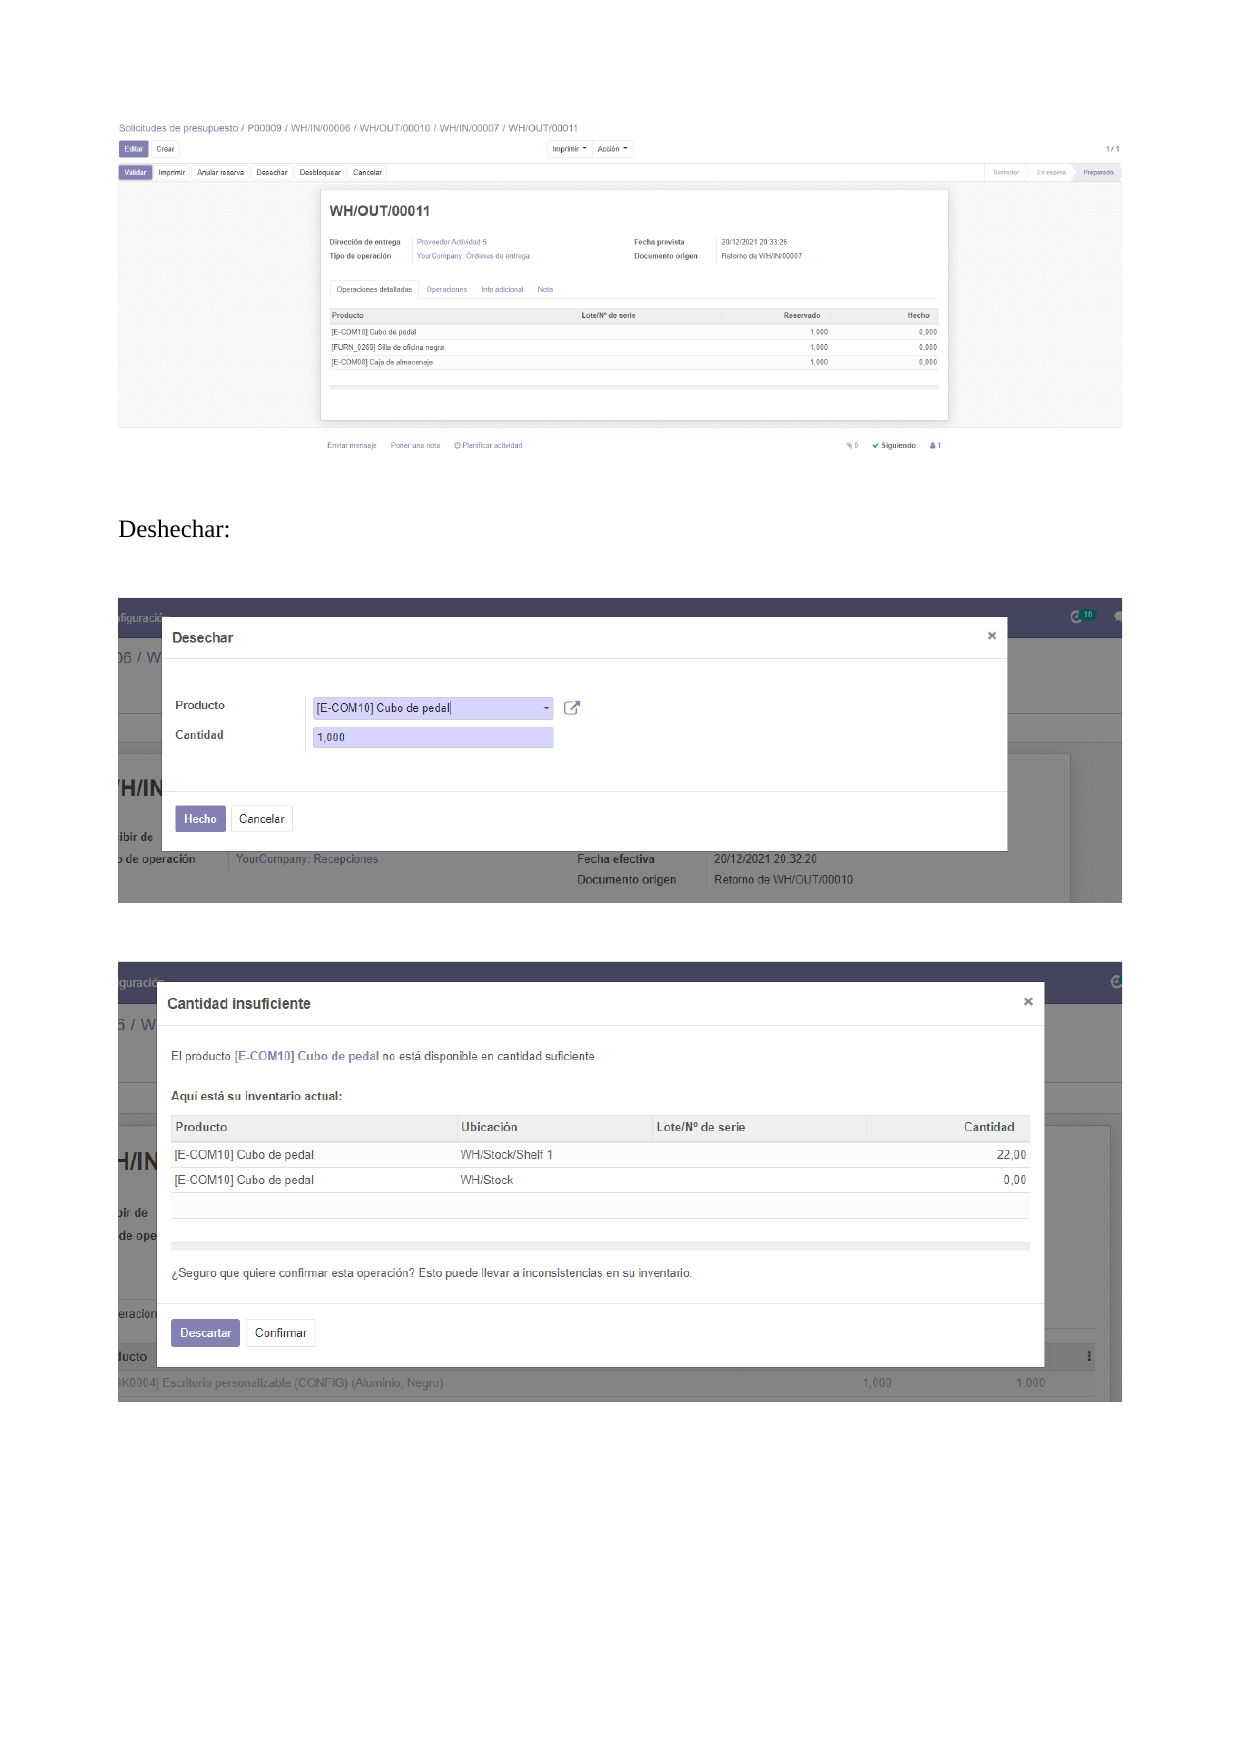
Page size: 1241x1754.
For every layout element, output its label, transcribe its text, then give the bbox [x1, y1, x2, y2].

text Deshechar: [118, 514, 1122, 543]
picture [118, 960, 1123, 1402]
picture [118, 571, 1123, 903]
picture [118, 118, 1123, 457]
